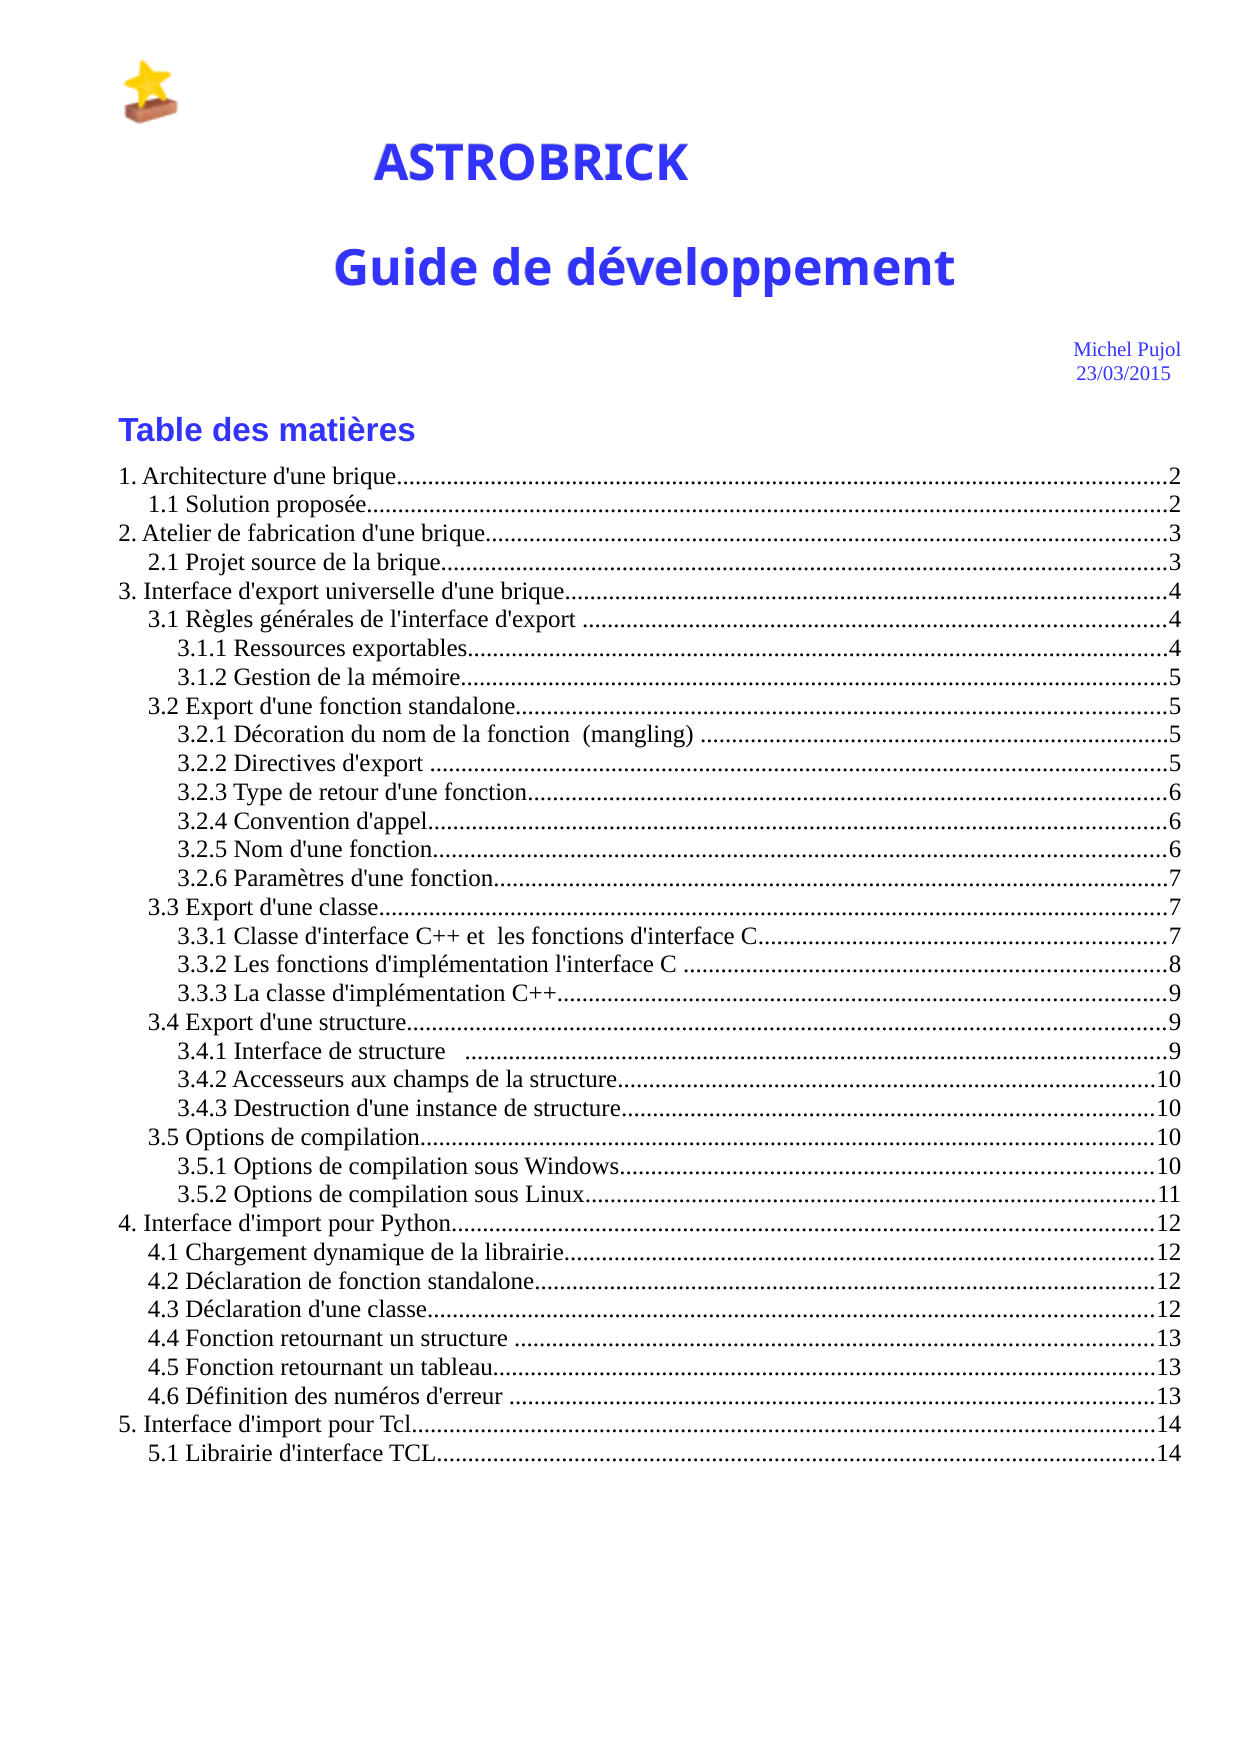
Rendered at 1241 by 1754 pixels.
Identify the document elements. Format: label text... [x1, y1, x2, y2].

text 4.4 Fonction retournant un structure 13 [148, 1323, 1181, 1352]
text 4.5 Fonction retournant un tableau 13 [148, 1352, 1181, 1381]
text 4. Interface d'import pour Python 12 [118, 1208, 1181, 1237]
text 3.4.2 Accesseurs aux champs de la structure 10 [177, 1064, 1181, 1093]
title ASTROBRICK [118, 84, 1181, 194]
text 2. Atelier de fabrication d'une brique 3 [118, 518, 1181, 547]
text 3.3.3 La classe d'implémentation C++ 9 [177, 978, 1181, 1007]
text 3.2 Export d'une fonction standalone 5 [148, 691, 1181, 719]
text 3.2.3 Type de retour d'une fonction 6 [177, 777, 1181, 806]
text 4.3 Déclaration d'une classe 12 [148, 1294, 1181, 1323]
text 5.1 Librairie d'interface TCL 14 [148, 1438, 1181, 1467]
text 3.1.2 Gestion de la mémoire 5 [177, 662, 1181, 691]
text 4.1 Chargement dynamique de la librairie 12 [148, 1237, 1181, 1266]
text 2.1 Projet source de la brique 3 [148, 547, 1181, 576]
text 3.2.1 Décoration du nom de la fonction (mangling) 5 [177, 719, 1181, 748]
text 3.2.6 Paramètres d'une fonction 7 [177, 863, 1181, 892]
text 3. Interface d'export universelle d'une brique 4 [118, 576, 1181, 604]
title Guide de développement [118, 232, 1181, 300]
text 3.3.1 Classe d'interface C++ et les fonctions d'interface C 7 [177, 921, 1181, 949]
text 3.5.2 Options de compilation sous Linux 11 [177, 1179, 1181, 1208]
text 1. Architecture d'une brique 2 [118, 461, 1181, 489]
text 3.4.3 Destruction d'une instance de structure 10 [177, 1093, 1181, 1122]
text 3.2.5 Nom d'une fonction 6 [177, 834, 1181, 863]
text 3.3.2 Les fonctions d'implémentation l'interface C 8 [177, 949, 1181, 978]
text 4.6 Définition des numéros d'erreur 13 [148, 1381, 1181, 1409]
subtitle Table des matières [118, 410, 1181, 448]
list Michel Pujol [156, 337, 1181, 361]
text 3.1 Règles générales de l'interface d'export 4 [148, 604, 1181, 633]
picture [118, 59, 186, 127]
text 1.1 Solution proposée 2 [148, 489, 1181, 518]
text 3.4.1 Interface de structure 9 [177, 1036, 1181, 1064]
text 23/03/2015 [118, 361, 1181, 385]
text 3.1.1 Ressources exportables 4 [177, 633, 1181, 662]
text 3.2.4 Convention d'appel 6 [177, 806, 1181, 834]
text 3.5.1 Options de compilation sous Windows 10 [177, 1151, 1181, 1179]
text 3.2.2 Directives d'export 5 [177, 748, 1181, 777]
text 3.5 Options de compilation 10 [148, 1122, 1181, 1151]
text 4.2 Déclaration de fonction standalone 12 [148, 1266, 1181, 1294]
text 5. Interface d'import pour Tcl 14 [118, 1409, 1181, 1438]
text 3.3 Export d'une classe 7 [148, 892, 1181, 921]
text 3.4 Export d'une structure 9 [148, 1007, 1181, 1036]
